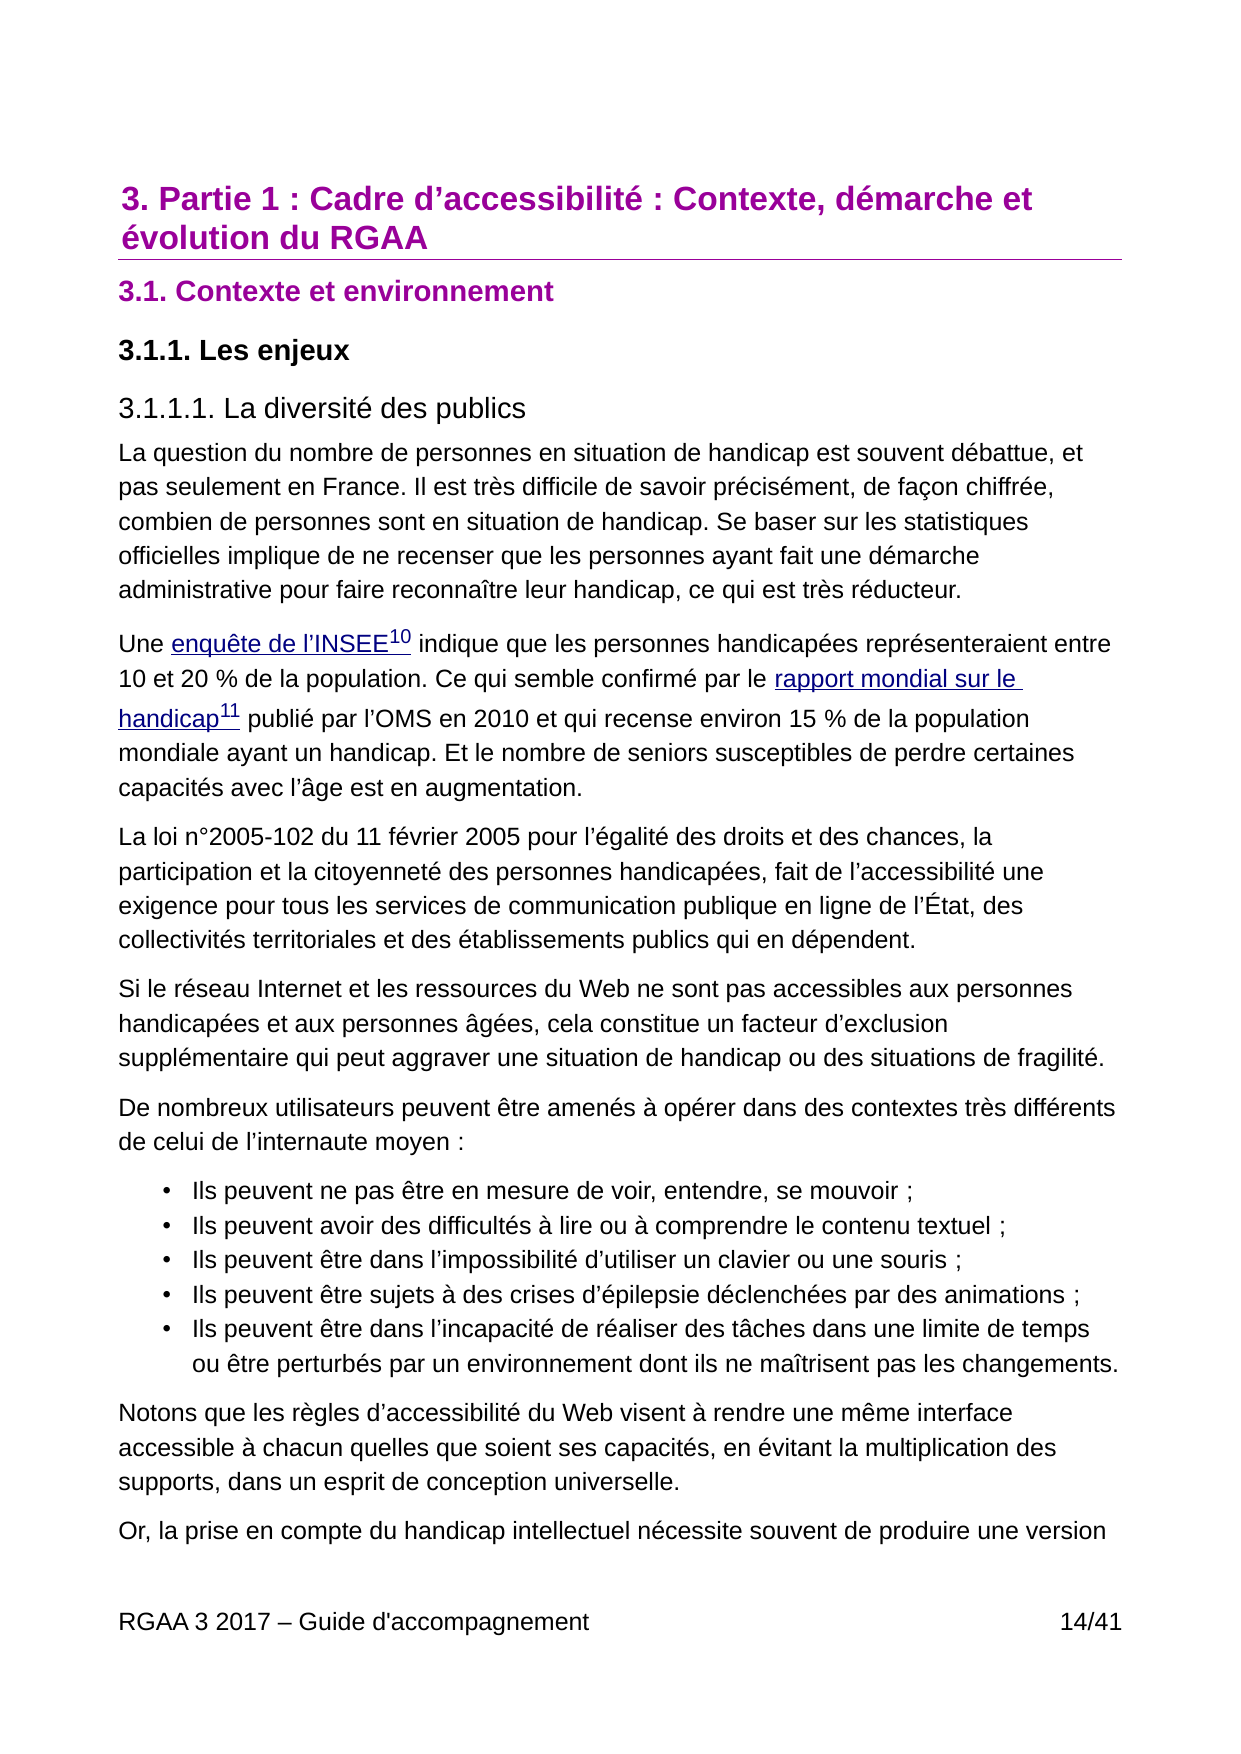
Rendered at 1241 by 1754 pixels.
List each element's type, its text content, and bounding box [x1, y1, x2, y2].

subtitle 3.1.1. Les enjeux [118, 333, 1122, 366]
subtitle 3.1. Contexte et environnement [118, 274, 1122, 308]
list Ils peuvent avoir des difficultés à lire ou à comprendre le contenu textuel ; [162, 1211, 1122, 1239]
text Si le réseau Internet et les ressources du Web ne sont pas accessibles aux personnes handicapées et aux personnes âgées, cela constitue un facteur d’exclusion supplémentaire qui peut aggraver une situation de handicap ou des situations de fragilité. [118, 974, 1122, 1072]
subtitle 3. Partie 1 : Cadre d’accessibilité : Contexte, démarche et évolution du RGAA [118, 176, 1122, 259]
list Ils peuvent être dans l’incapacité de réaliser des tâches dans une limite de temps ou être perturbés par un environnement dont ils ne maîtrisent pas les changements. [162, 1314, 1122, 1378]
list Ils peuvent être sujets à des crises d’épilepsie déclenchées par des animations ; [162, 1280, 1122, 1309]
text La loi n°2005-102 du 11 février 2005 pour l’égalité des droits et des chances, la participation et la citoyenneté des personnes handicapées, fait de l’accessibilité une exigence pour tous les services de communication publique en ligne de l’État, des collectivités territoriales et des établissements publics qui en dépendent. [118, 822, 1122, 954]
text Notons que les règles d’accessibilité du Web visent à rendre une même interface accessible à chacun quelles que soient ses capacités, en évitant la multiplication des supports, dans un esprit de conception universelle. [118, 1398, 1122, 1496]
list Ils peuvent ne pas être en mesure de voir, entendre, se mouvoir ; [162, 1176, 1122, 1205]
text Une enquête de l’INSEE10 indique que les personnes handicapées représenteraient entre 10 et 20 % de la population. Ce qui semble confirmé par le rapport mondial sur le handicap11 publié par l’OMS en 2010 et qui recense environ 15 % de la population mondiale ayant un handicap. Et le nombre de seniors susceptibles de perdre certaines capacités avec l’âge est en augmentation. [118, 624, 1122, 802]
subtitle 3.1.1.1. La diversité des publics [118, 391, 1122, 425]
text La question du nombre de personnes en situation de handicap est souvent débattue, et pas seulement en France. Il est très difficile de savoir précisément, de façon chiffrée, combien de personnes sont en situation de handicap. Se baser sur les statistiques officielles implique de ne recenser que les personnes ayant fait une démarche administrative pour faire reconnaître leur handicap, ce qui est très réducteur. [118, 437, 1122, 604]
text De nombreux utilisateurs peuvent être amenés à opérer dans des contextes très différents de celui de l’internaute moyen : [118, 1092, 1122, 1156]
text Or, la prise en compte du handicap intellectuel nécessite souvent de produire une version [118, 1516, 1122, 1545]
list Ils peuvent être dans l’impossibilité d’utiliser un clavier ou une souris ; [162, 1245, 1122, 1274]
